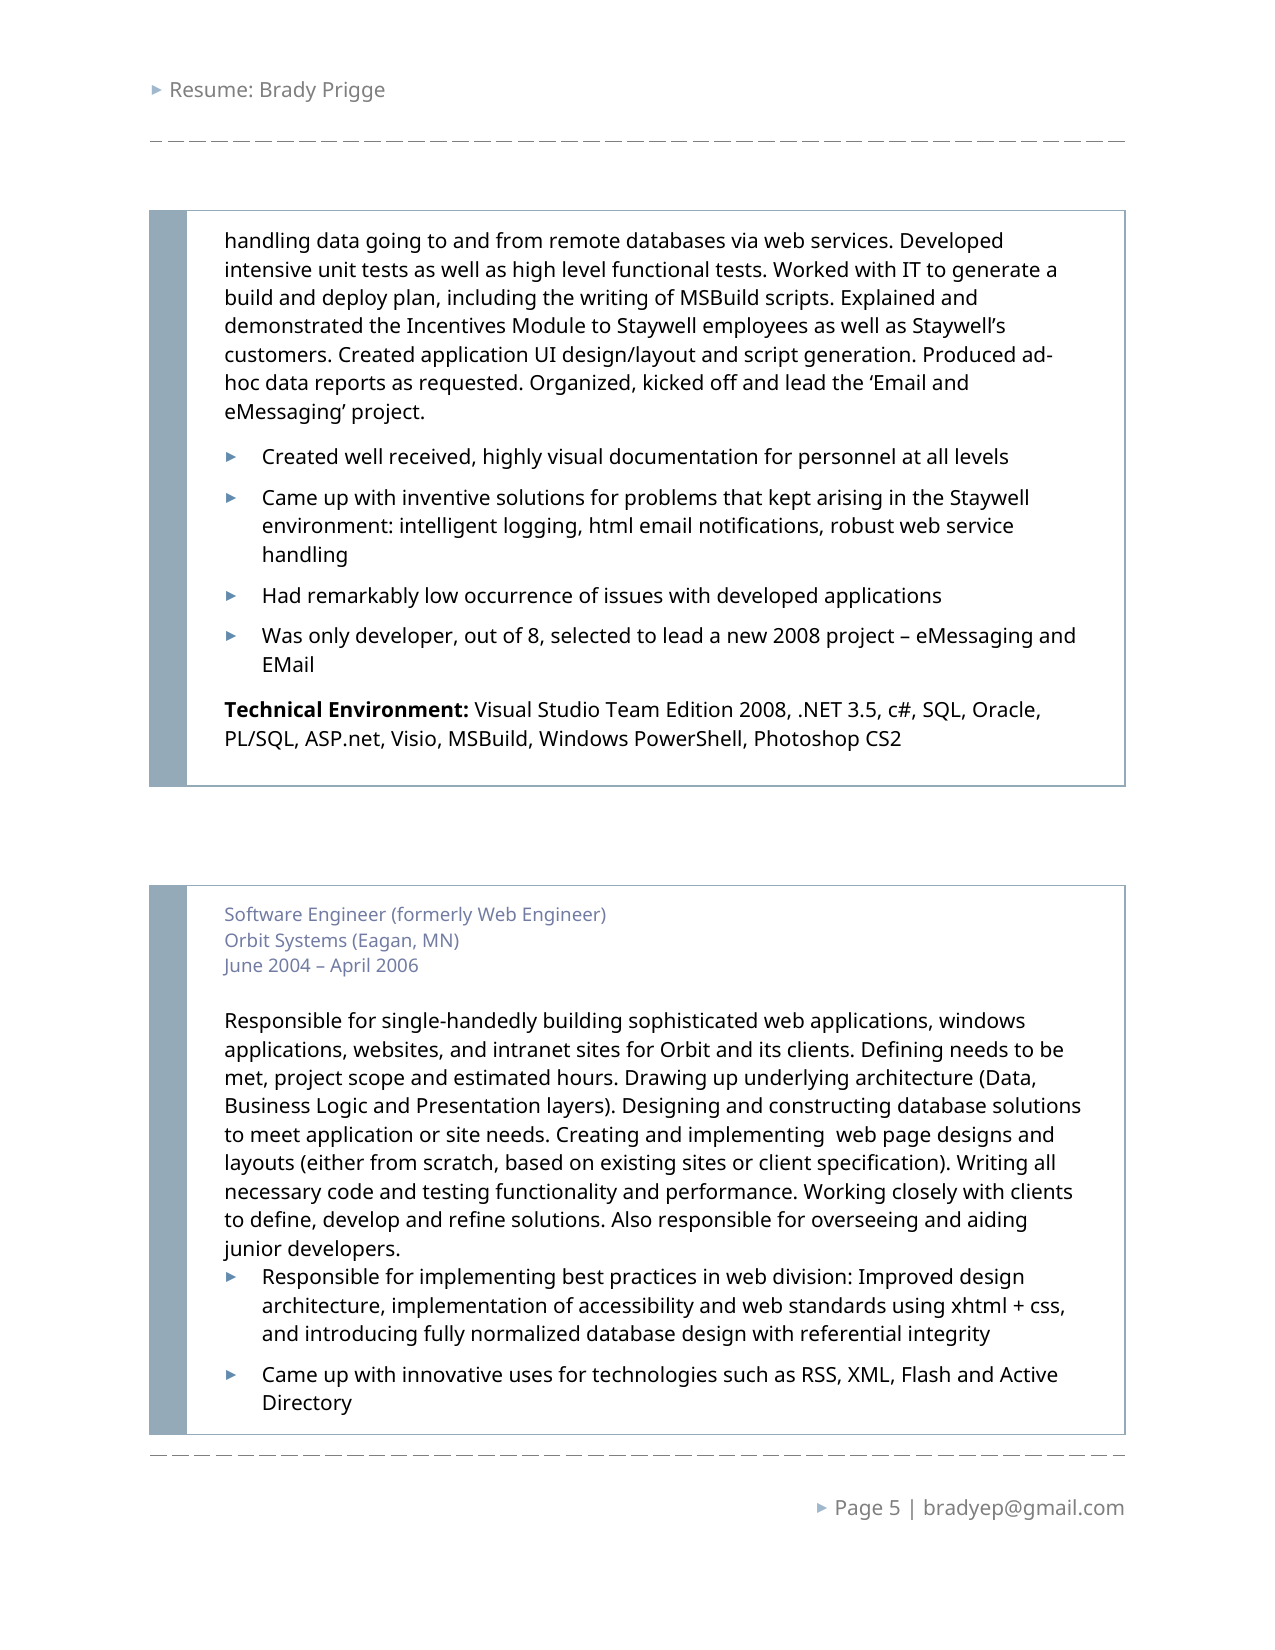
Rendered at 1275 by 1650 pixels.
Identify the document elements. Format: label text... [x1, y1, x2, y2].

table_header [151, 886, 186, 1434]
table_header Software Engineer (formerly Web Engineer) Orbit Systems (Eagan, MN) June 2004 – April 2006 Responsible for single-handedly building sophisticated web applications, windows applications, websites, and intranet sites for Orbit and its clients. Defining needs to be met, project scope and estimated hours. Drawing up underlying architecture (Data, Business Logic and Presentation layers). Designing and constructing database solutions to meet application or site needs. Creating and implementing web page designs and layouts (either from scratch, based on existing sites or client specification). Writing all necessary code and testing functionality and performance. Working closely with clients to define, develop and refine solutions. Also responsible for overseeing and aiding junior developers. Responsible for implementing best practices in web division: Improved design architecture, implementation of accessibility and web standards using xhtml + css, and introducing fully normalized database design with referential integrity Came up with innovative uses for technologies such as RSS, XML, Flash and Active Directory [187, 886, 1124, 1434]
table_header [151, 211, 186, 785]
table_header handling data going to and from remote databases via web services. Developed intensive unit tests as well as high level functional tests. Worked with IT to generate a build and deploy plan, including the writing of MSBuild scripts. Explained and demonstrated the Incentives Module to Staywell employees as well as Staywell’s customers. Created application UI design/layout and script generation. Produced ad-hoc data reports as requested. Organized, kicked off and lead the ‘Email and eMessaging’ project. Created well received, highly visual documentation for personnel at all levels Came up with inventive solutions for problems that kept arising in the Staywell environment: intelligent logging, html email notifications, robust web service handling Had remarkably low occurrence of issues with developed applications Was only developer, out of 8, selected to lead a new 2008 project – eMessaging and EMail Technical Environment: Visual Studio Team Edition 2008, .NET 3.5, c#, SQL, Oracle, PL/SQL, ASP.net, Visio, MSBuild, Windows PowerShell, Photoshop CS2 [187, 211, 1124, 785]
